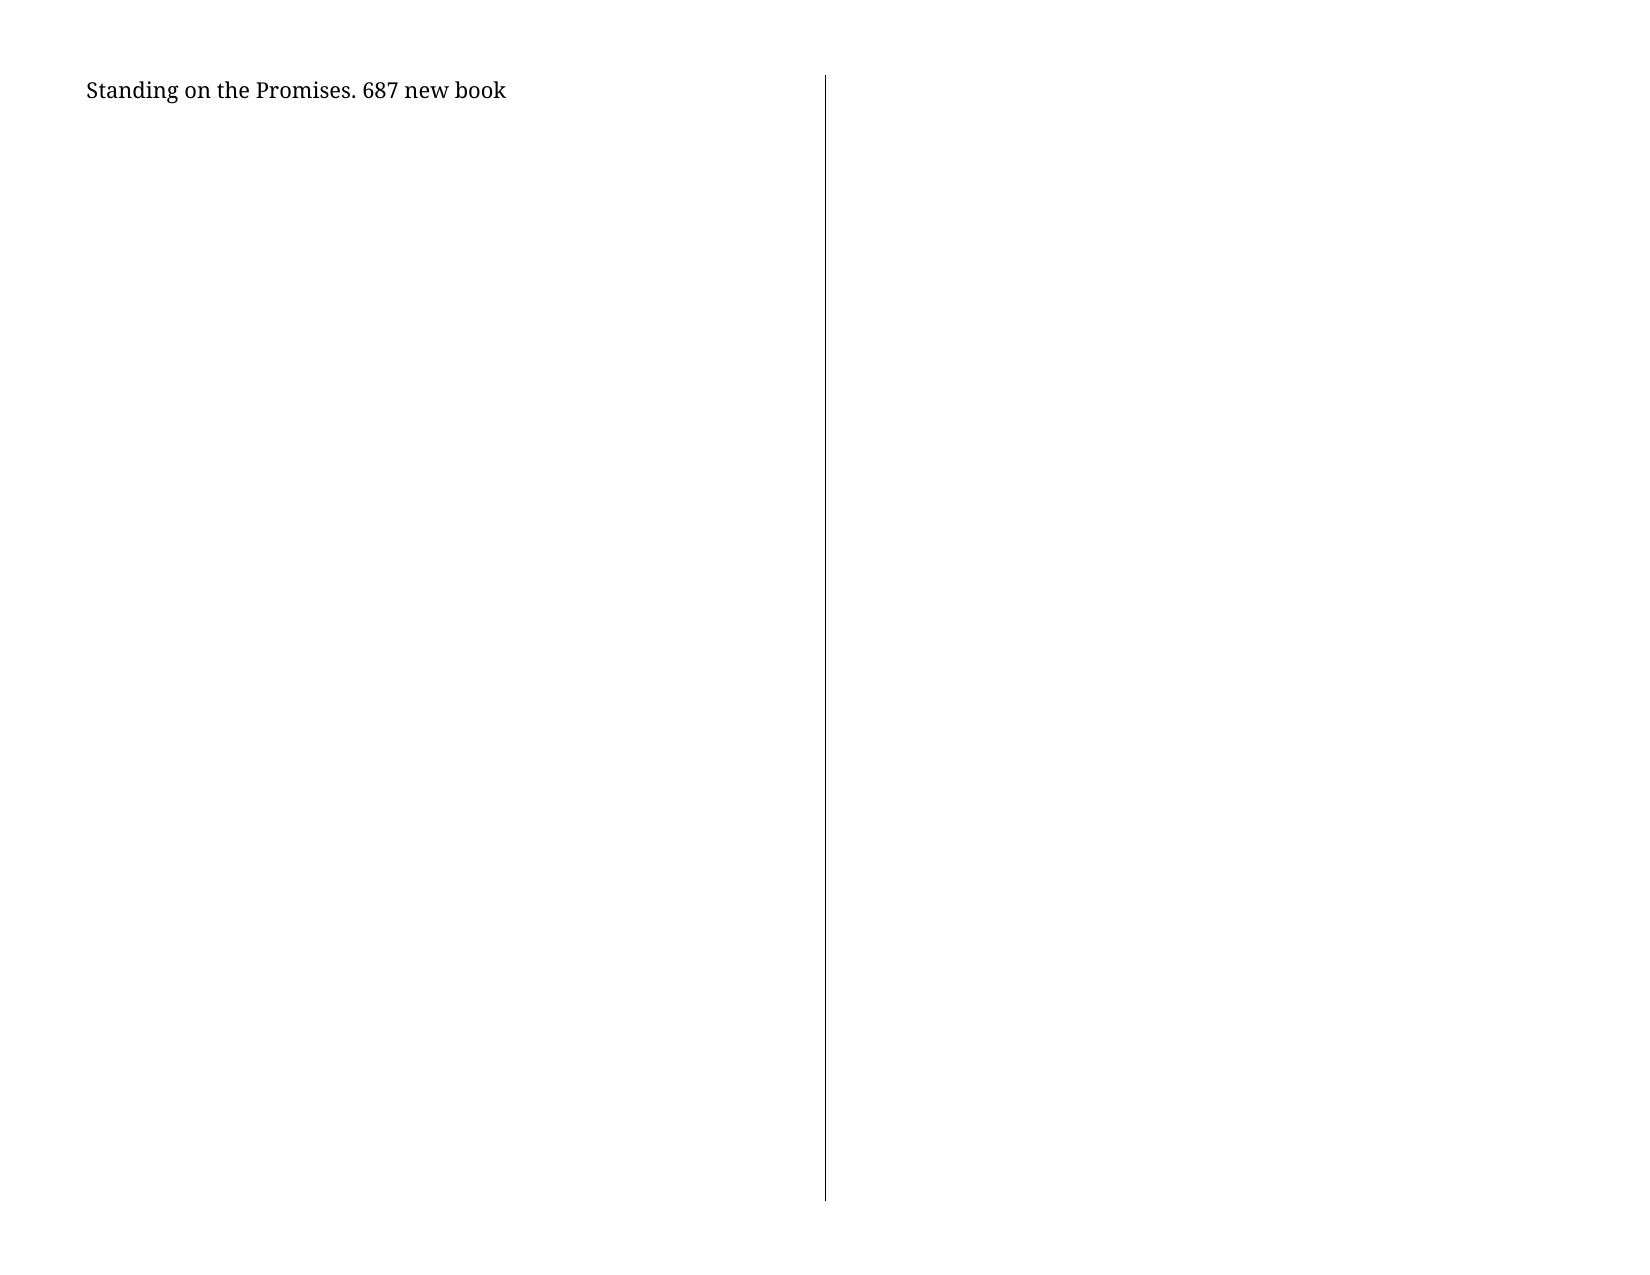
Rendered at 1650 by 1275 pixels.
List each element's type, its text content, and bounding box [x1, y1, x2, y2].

text Standing on the Promises. 687 new book [75, 75, 788, 105]
